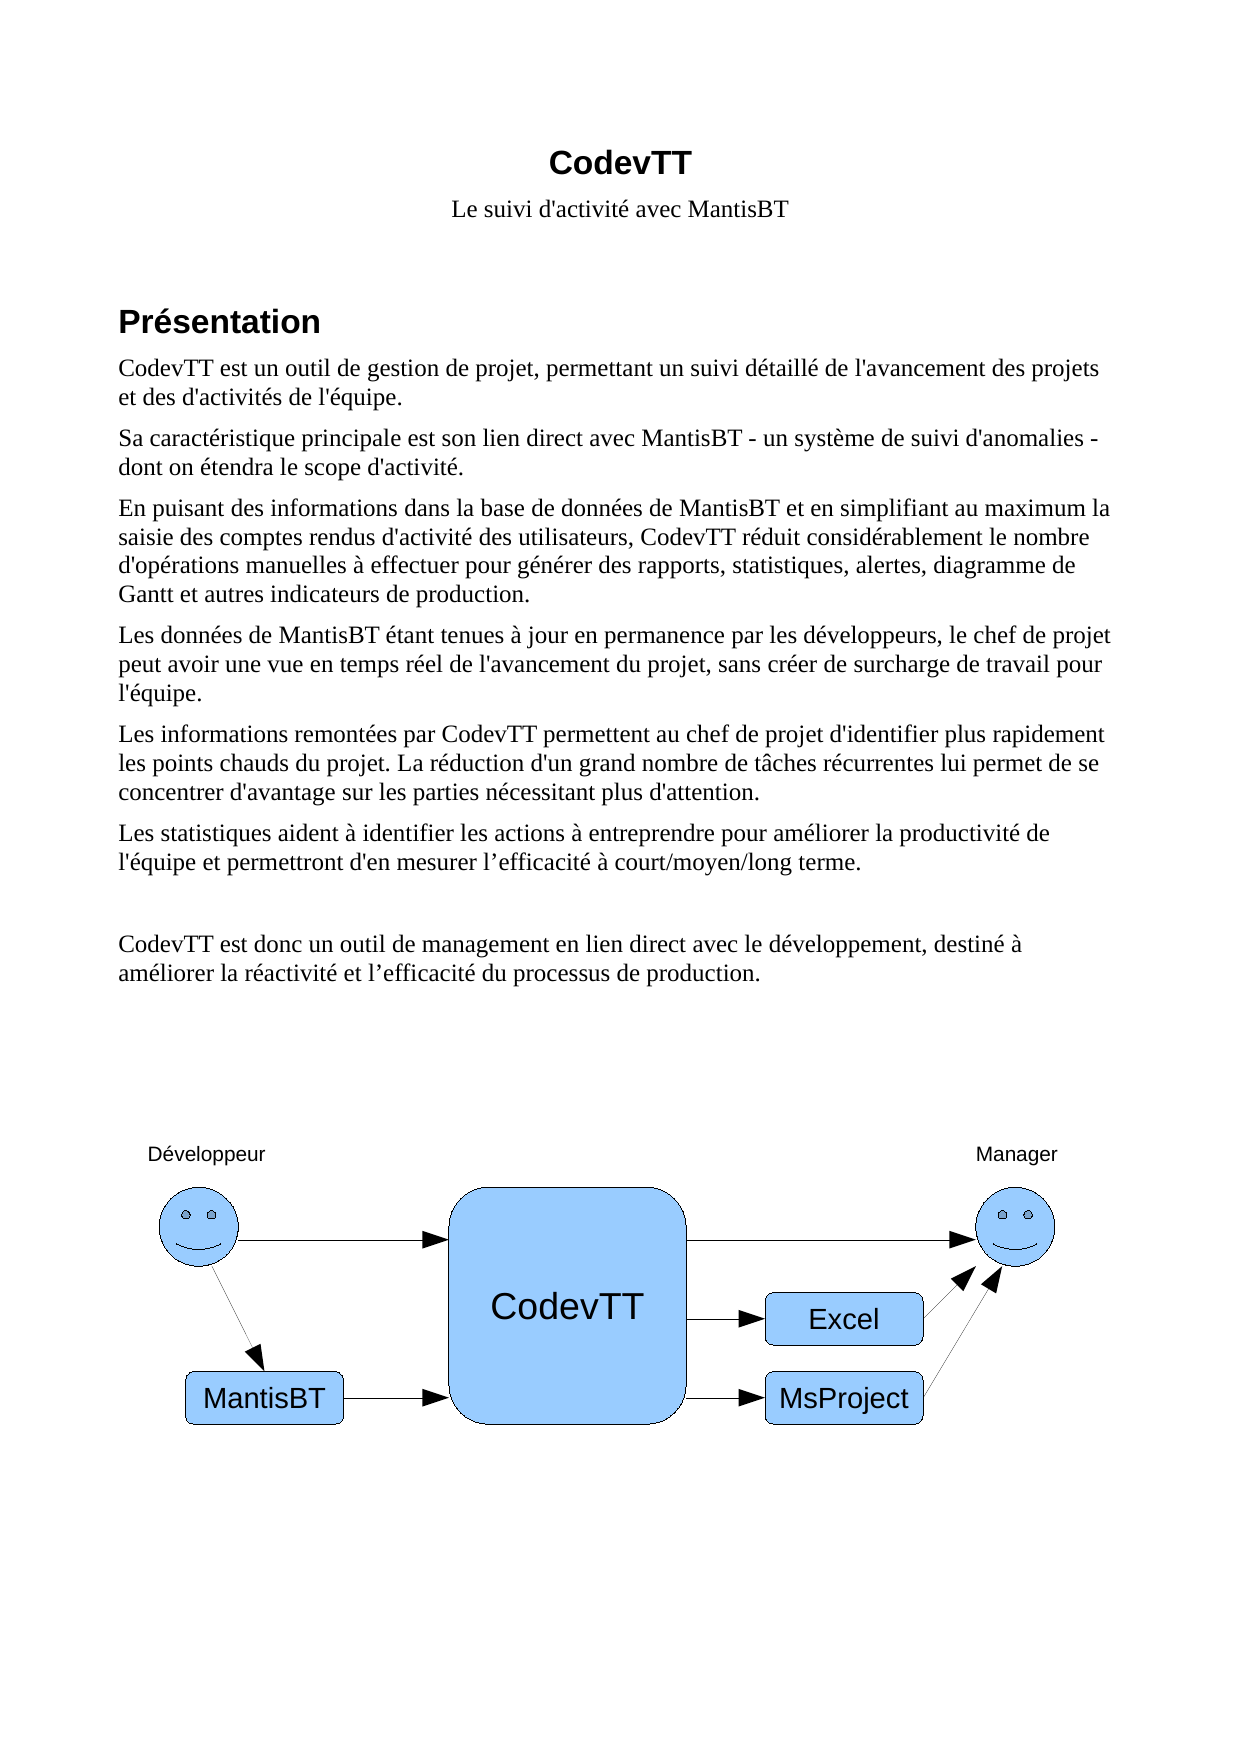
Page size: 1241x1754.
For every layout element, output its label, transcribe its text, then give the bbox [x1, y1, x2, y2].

text CodevTT est donc un outil de management en lien direct avec le développement, destiné à améliorer la réactivité et l’efficacité du processus de production. [118, 929, 1122, 987]
text Les données de MantisBT étant tenues à jour en permanence par les développeurs, le chef de projet peut avoir une vue en temps réel de l'avancement du projet, sans créer de surcharge de travail pour l'équipe. [118, 620, 1122, 707]
subtitle CodevTT [118, 143, 1122, 182]
subtitle Présentation [118, 302, 1122, 340]
text Sa caractéristique principale est son lien direct avec MantisBT - un système de suivi d'anomalies - dont on étendra le scope d'activité. [118, 423, 1122, 480]
text Les statistiques aident à identifier les actions à entreprendre pour améliorer la productivité de l'équipe et permettront d'en mesurer l’efficacité à court/moyen/long terme. [118, 818, 1122, 875]
text Le suivi d'activité avec MantisBT [118, 194, 1122, 223]
text Les informations remontées par CodevTT permettent au chef de projet d'identifier plus rapidement les points chauds du projet. La réduction d'un grand nombre de tâches récurrentes lui permet de se concentrer d'avantage sur les parties nécessitant plus d'attention. [118, 719, 1122, 805]
text En puisant des informations dans la base de données de MantisBT et en simplifiant au maximum la saisie des comptes rendus d'activité des utilisateurs, CodevTT réduit considérablement le nombre d'opérations manuelles à effectuer pour générer des rapports, statistiques, alertes, diagramme de Gantt et autres indicateurs de production. [118, 493, 1122, 608]
text CodevTT est un outil de gestion de projet, permettant un suivi détaillé de l'avancement des projets et des d'activités de l'équipe. [118, 353, 1122, 410]
